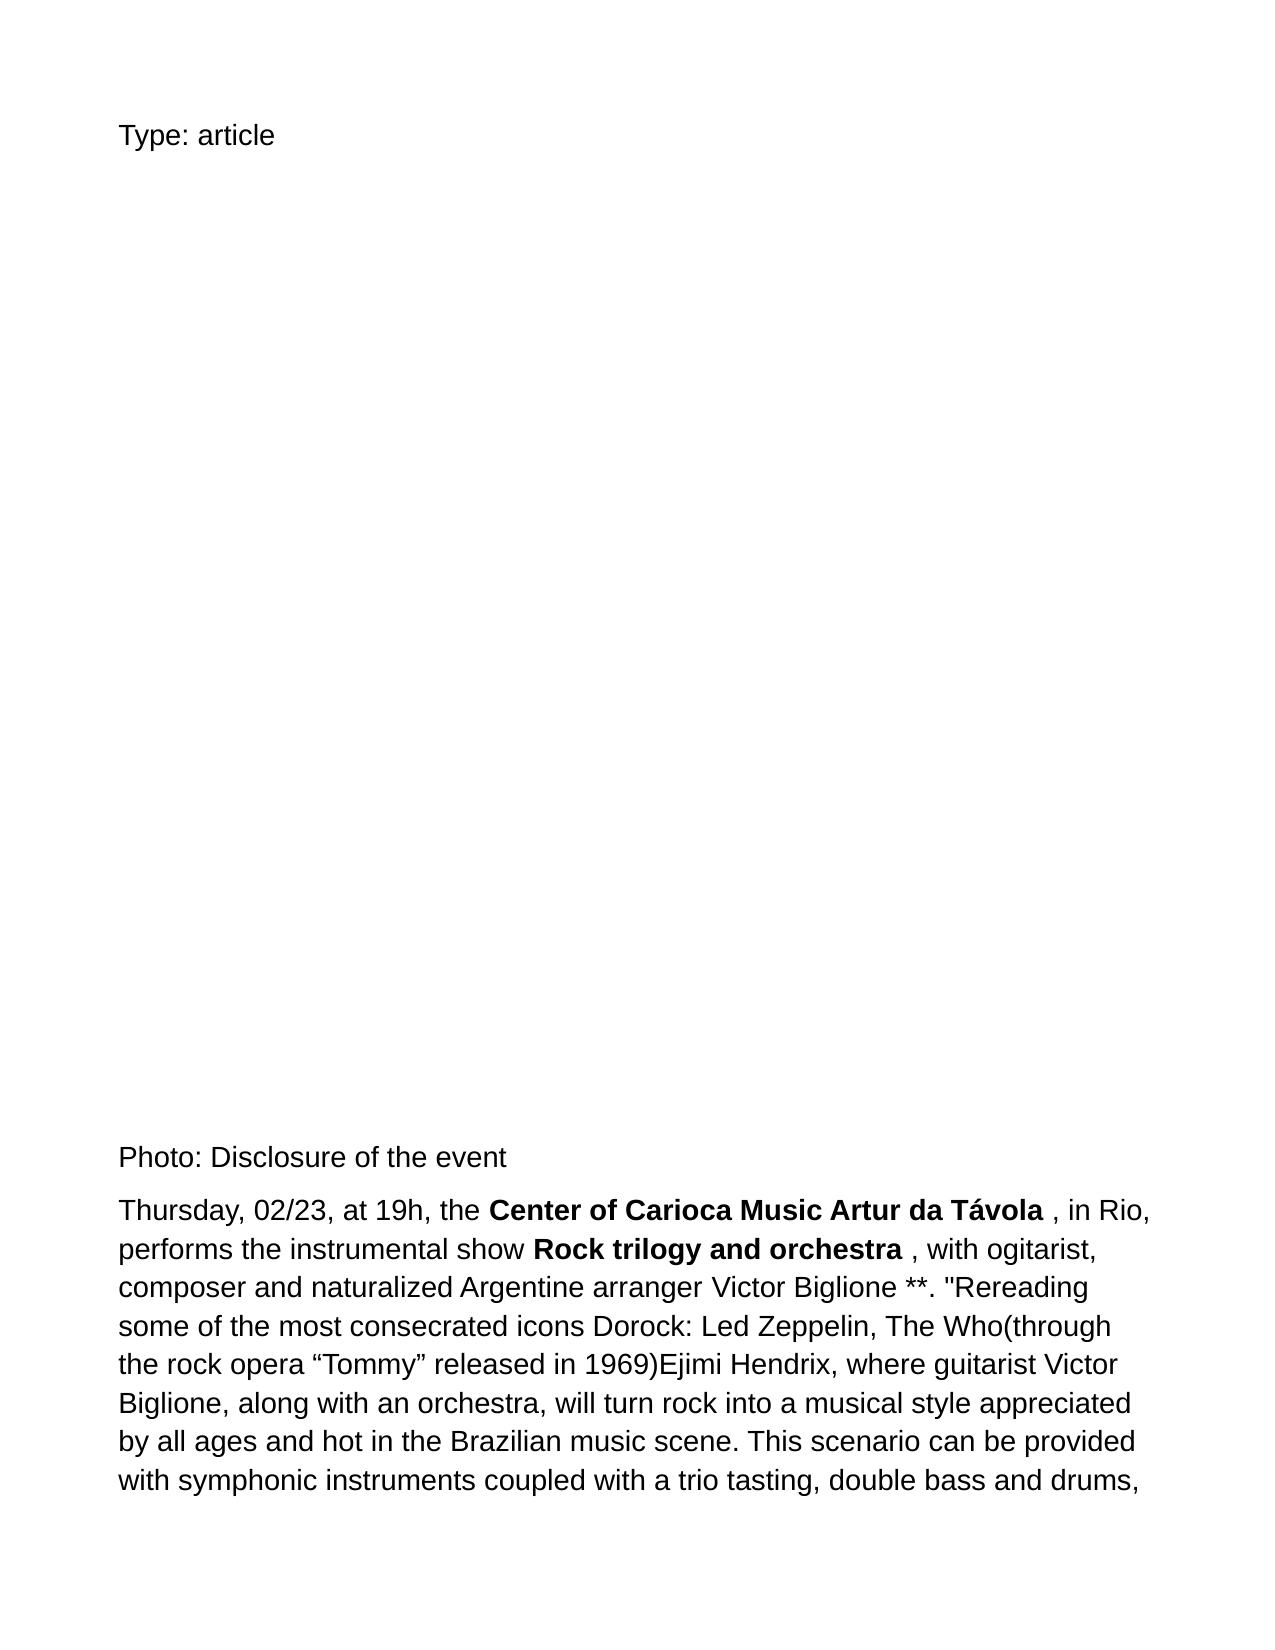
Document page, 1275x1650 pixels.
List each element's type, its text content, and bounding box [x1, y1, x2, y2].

text Photo: Disclosure of the event [118, 171, 1157, 1173]
text Thursday, 02/23, at 19h, the Center of Carioca Music Artur da Távola , in Rio, performs the instrumental show Rock trilogy and orchestra , with ogitarist, composer and naturalized Argentine arranger Victor Biglione **. "Rereading some of the most consecrated icons Dorock: Led Zeppelin, The Who(through the rock opera “Tommy” released in 1969)Ejimi Hendrix, where guitarist Victor Biglione, along with an orchestra, will turn rock into a musical style appreciated by all ages and hot in the Brazilian music scene. This scenario can be provided with symphonic instruments coupled with a trio tasting, double bass and drums, [118, 1193, 1157, 1496]
text Type: article [118, 118, 1157, 152]
